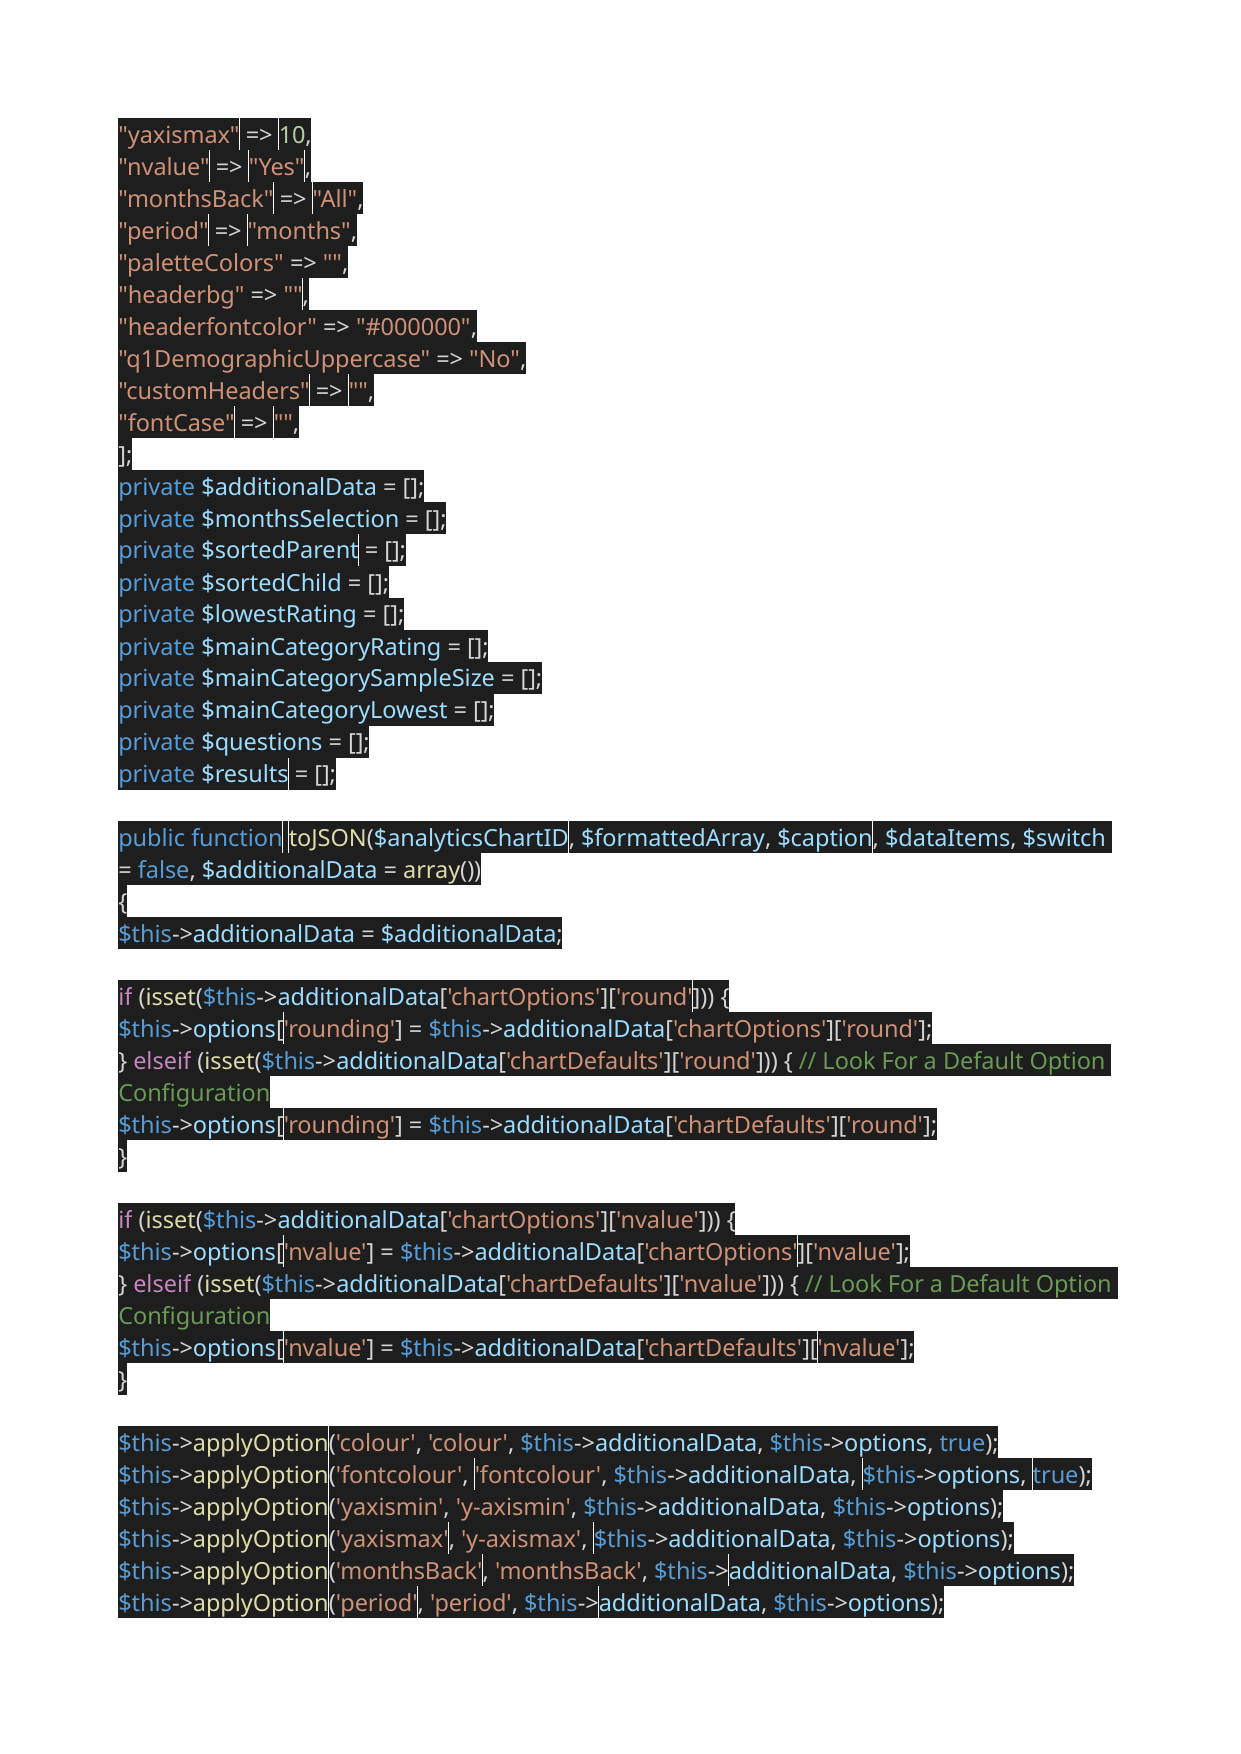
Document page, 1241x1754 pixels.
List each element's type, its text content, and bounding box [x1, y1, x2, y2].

text "yaxismax" => 10, [118, 118, 1122, 150]
text $this->applyOption('yaxismin', 'y-axismin', $this->additionalData, $this->options); [118, 1490, 1122, 1522]
text "monthsBack" => "All", [118, 182, 1122, 214]
text $this->options['rounding'] = $this->additionalData['chartDefaults']['round']; [118, 1108, 1122, 1140]
text } elseif (isset($this->additionalData['chartDefaults']['nvalue'])) { // Look For a Default Option Configuration [118, 1267, 1122, 1331]
text private $sortedParent = []; [118, 534, 1122, 566]
text "fontCase" => "", [118, 406, 1122, 438]
text $this->applyOption('colour', 'colour', $this->additionalData, $this->options, true); [118, 1426, 1122, 1458]
text ]; [118, 438, 1122, 470]
text if (isset($this->additionalData['chartOptions']['nvalue'])) { [118, 1203, 1122, 1235]
text private $results = []; [118, 758, 1122, 790]
text "customHeaders" => "", [118, 374, 1122, 406]
text "nvalue" => "Yes", [118, 150, 1122, 182]
text private $questions = []; [118, 726, 1122, 758]
text $this->applyOption('fontcolour', 'fontcolour', $this->additionalData, $this->options, true); [118, 1458, 1122, 1490]
text "headerbg" => "", [118, 278, 1122, 310]
text "q1DemographicUppercase" => "No", [118, 342, 1122, 374]
text "paletteColors" => "", [118, 246, 1122, 278]
text } [118, 1140, 1122, 1172]
text private $sortedChild = []; [118, 566, 1122, 598]
text $this->applyOption('period', 'period', $this->additionalData, $this->options); [118, 1586, 1122, 1618]
text "headerfontcolor" => "#000000", [118, 310, 1122, 342]
text $this->applyOption('monthsBack', 'monthsBack', $this->additionalData, $this->options); [118, 1554, 1122, 1586]
text public function toJSON($analyticsChartID, $formattedArray, $caption, $dataItems, $switch = false, $additionalData = array()) [118, 821, 1122, 885]
text private $mainCategorySampleSize = []; [118, 662, 1122, 694]
text private $monthsSelection = []; [118, 502, 1122, 534]
text if (isset($this->additionalData['chartOptions']['round'])) { [118, 980, 1122, 1012]
text $this->options['nvalue'] = $this->additionalData['chartDefaults']['nvalue']; [118, 1331, 1122, 1363]
text $this->options['nvalue'] = $this->additionalData['chartOptions']['nvalue']; [118, 1235, 1122, 1267]
text $this->options['rounding'] = $this->additionalData['chartOptions']['round']; [118, 1012, 1122, 1044]
text private $mainCategoryLowest = []; [118, 694, 1122, 726]
text "period" => "months", [118, 214, 1122, 246]
text } elseif (isset($this->additionalData['chartDefaults']['round'])) { // Look For a Default Option Configuration [118, 1044, 1122, 1108]
text $this->additionalData = $additionalData; [118, 917, 1122, 949]
text private $additionalData = []; [118, 470, 1122, 502]
text } [118, 1363, 1122, 1395]
text private $lowestRating = []; [118, 598, 1122, 630]
text $this->applyOption('yaxismax', 'y-axismax', $this->additionalData, $this->options); [118, 1522, 1122, 1554]
text private $mainCategoryRating = []; [118, 630, 1122, 662]
text { [118, 885, 1122, 917]
